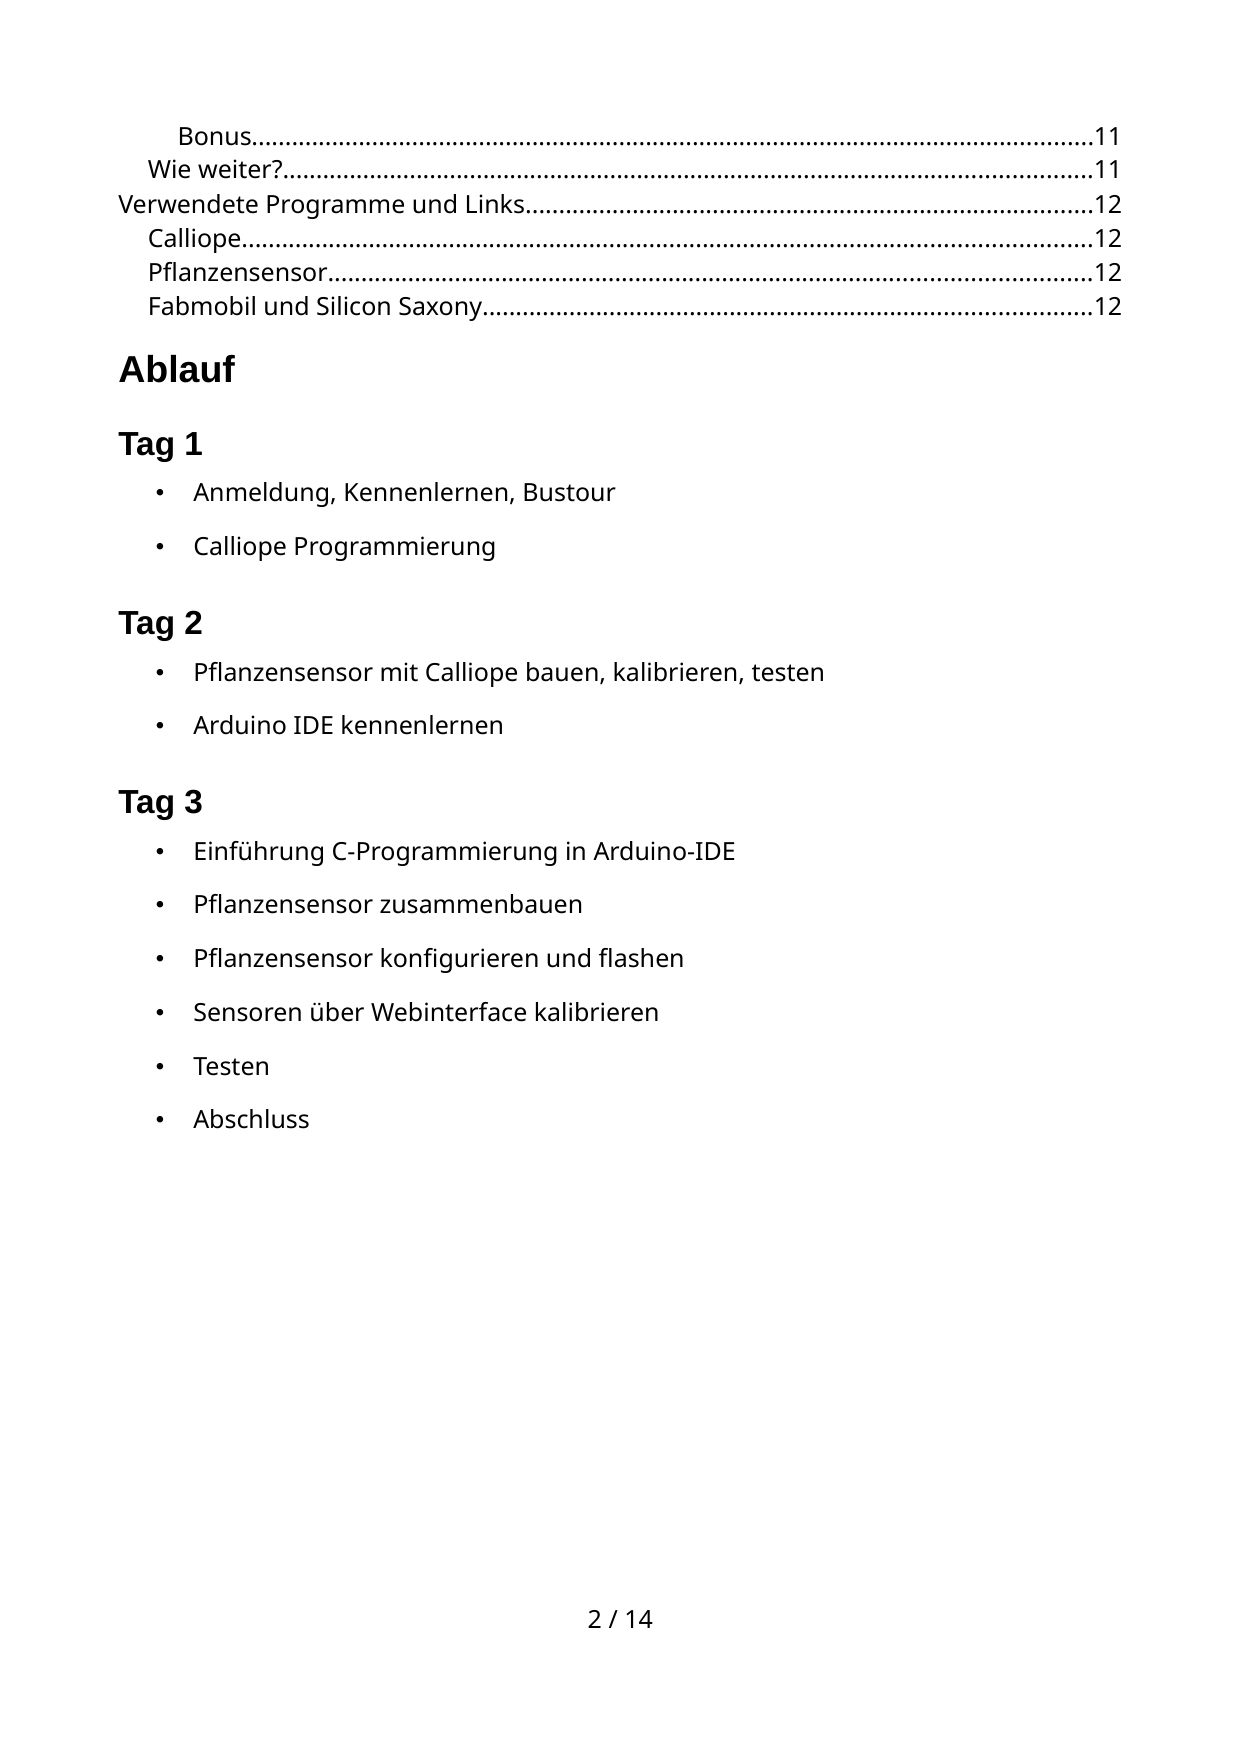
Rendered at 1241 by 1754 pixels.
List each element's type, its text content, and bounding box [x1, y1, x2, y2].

list Sensoren über Webinterface kalibrieren [156, 995, 1122, 1029]
list Arduino IDE kennenlernen [156, 708, 1122, 742]
subtitle Ablauf [118, 347, 1122, 391]
list Testen [156, 1048, 1122, 1082]
text Pflanzensensor 12 [148, 254, 1122, 288]
subtitle Tag 3 [118, 782, 1122, 821]
list Abschluss [156, 1102, 1122, 1136]
text Fabmobil und Silicon Saxony 12 [148, 288, 1122, 322]
list Calliope Programmierung [156, 529, 1122, 563]
list Einführung C-Programmierung in Arduino-IDE [156, 833, 1122, 867]
text Calliope 12 [148, 220, 1122, 254]
text Wie weiter? 11 [148, 152, 1122, 186]
subtitle Tag 2 [118, 603, 1122, 642]
list Pflanzensensor konfigurieren und flashen [156, 941, 1122, 975]
list Anmeldung, Kennenlernen, Bustour [156, 475, 1122, 509]
subtitle Tag 1 [118, 424, 1122, 462]
text Verwendete Programme und Links 12 [118, 186, 1122, 220]
list Pflanzensensor mit Calliope bauen, kalibrieren, testen [156, 654, 1122, 688]
list Pflanzensensor zusammenbauen [156, 887, 1122, 921]
text Bonus 11 [177, 118, 1122, 152]
